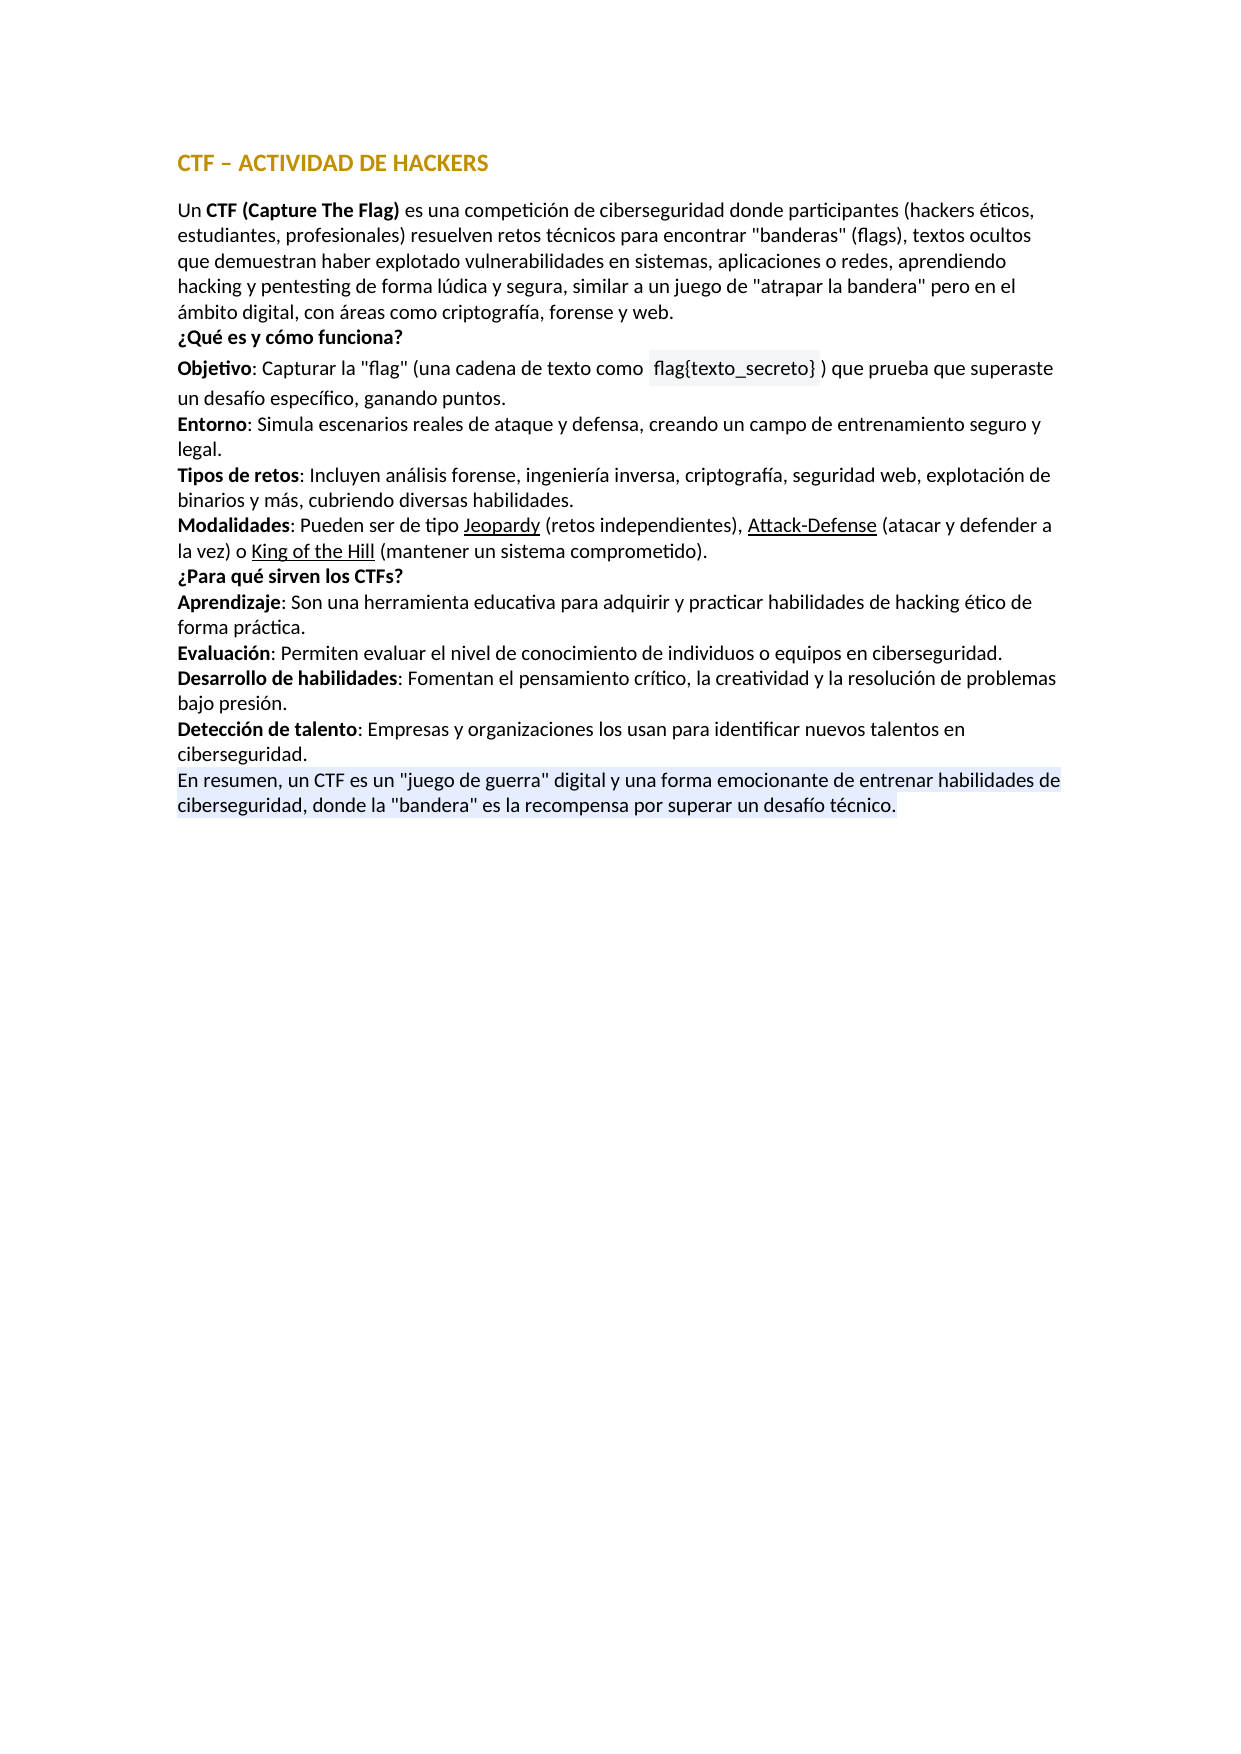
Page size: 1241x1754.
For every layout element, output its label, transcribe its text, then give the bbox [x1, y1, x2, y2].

text Un CTF (Capture The Flag) es una competición de ciberseguridad donde participantes (hackers éticos, estudiantes, profesionales) resuelven retos técnicos para encontrar "banderas" (flags), textos ocultos que demuestran haber explotado vulnerabilidades en sistemas, aplicaciones o redes, aprendiendo hacking y pentesting de forma lúdica y segura, similar a un juego de "atrapar la bandera" pero en el ámbito digital, con áreas como criptografía, forense y web. [177, 197, 1063, 324]
text Entorno: Simula escenarios reales de ataque y defensa, creando un campo de entrenamiento seguro y legal. [177, 411, 1063, 462]
text Evaluación: Permiten evaluar el nivel de conocimiento de individuos o equipos en ciberseguridad. [177, 640, 1063, 665]
text ¿Para qué sirven los CTFs? [177, 563, 1063, 589]
text Modalidades: Pueden ser de tipo Jeopardy (retos independientes), Attack-Defense (atacar y defender a la vez) o King of the Hill (mantener un sistema comprometido). [177, 513, 1063, 563]
text ¿Qué es y cómo funciona? [177, 324, 1063, 350]
text Detección de talento: Empresas y organizaciones los usan para identificar nuevos talentos en ciberseguridad. [177, 716, 1063, 767]
text En resumen, un CTF es un "juego de guerra" digital y una forma emocionante de entrenar habilidades de ciberseguridad, donde la "bandera" es la recompensa por superar un desafío técnico. [177, 767, 1063, 818]
text Desarrollo de habilidades: Fomentan el pensamiento crítico, la creatividad y la resolución de problemas bajo presión. [177, 665, 1063, 716]
text Tipos de retos: Incluyen análisis forense, ingeniería inversa, criptografía, seguridad web, explotación de binarios y más, cubriendo diversas habilidades. [177, 462, 1063, 513]
text CTF – ACTIVIDAD DE HACKERS [177, 148, 1063, 178]
text Objetivo: Capturar la "flag" (una cadena de texto como flag{texto_secreto}) que prueba que superaste un desafío específico, ganando puntos. [177, 350, 1063, 411]
text Aprendizaje: Son una herramienta educativa para adquirir y practicar habilidades de hacking ético de forma práctica. [177, 589, 1063, 640]
